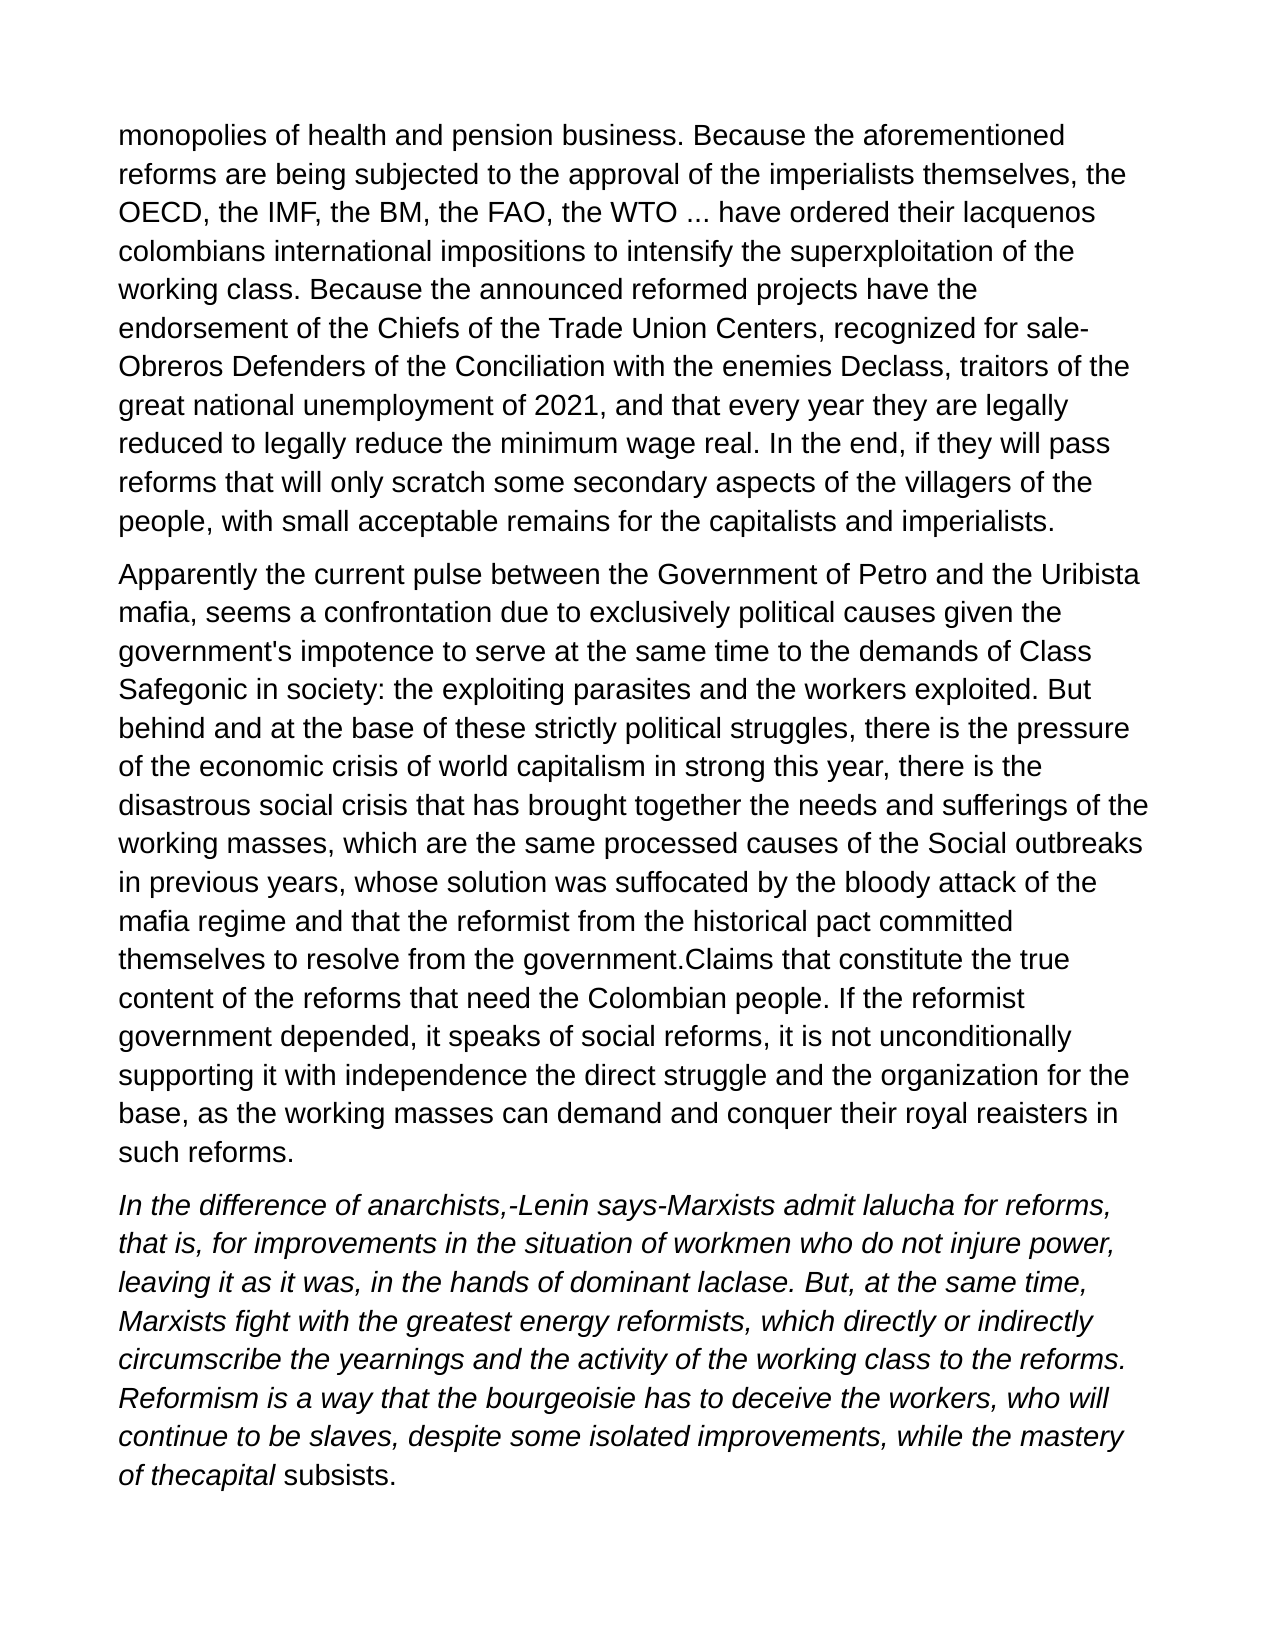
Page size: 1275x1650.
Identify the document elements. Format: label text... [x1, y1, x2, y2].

text Apparently the current pulse between the Government of Petro and the Uribista mafia, seems a confrontation due to exclusively political causes given the government's impotence to serve at the same time to the demands of Class Safegonic in society: the exploiting parasites and the workers exploited. But behind and at the base of these strictly political struggles, there is the pressure of the economic crisis of world capitalism in strong this year, there is the disastrous social crisis that has brought together the needs and sufferings of the working masses, which are the same processed causes of the Social outbreaks in previous years, whose solution was suffocated by the bloody attack of the mafia regime and that the reformist from the historical pact committed themselves to resolve from the government.Claims that constitute the true content of the reforms that need the Colombian people. If the reformist government depended, it speaks of social reforms, it is not unconditionally supporting it with independence the direct struggle and the organization for the base, as the working masses can demand and conquer their royal reaisters in such reforms. [118, 557, 1157, 1168]
text monopolies of health and pension business. Because the aforementioned reforms are being subjected to the approval of the imperialists themselves, the OECD, the IMF, the BM, the FAO, the WTO ... have ordered their lacquenos colombians international impositions to intensify the superxploitation of the working class. Because the announced reformed projects have the endorsement of the Chiefs of the Trade Union Centers, recognized for sale-Obreros Defenders of the Conciliation with the enemies Declass, traitors of the great national unemployment of 2021, and that every year they are legally reduced to legally reduce the minimum wage real. In the end, if they will pass reforms that will only scratch some secondary aspects of the villagers of the people, with small acceptable remains for the capitalists and imperialists. [118, 118, 1157, 537]
text In the difference of anarchists,-Lenin says-Marxists admit lalucha for reforms, that is, for improvements in the situation of workmen who do not injure power, leaving it as it was, in the hands of dominant laclase. But, at the same time, Marxists fight with the greatest energy reformists, which directly or indirectly circumscribe the yearnings and the activity of the working class to the reforms. Reformism is a way that the bourgeoisie has to deceive the workers, who will continue to be slaves, despite some isolated improvements, while the mastery of thecapital subsists. [118, 1188, 1157, 1491]
